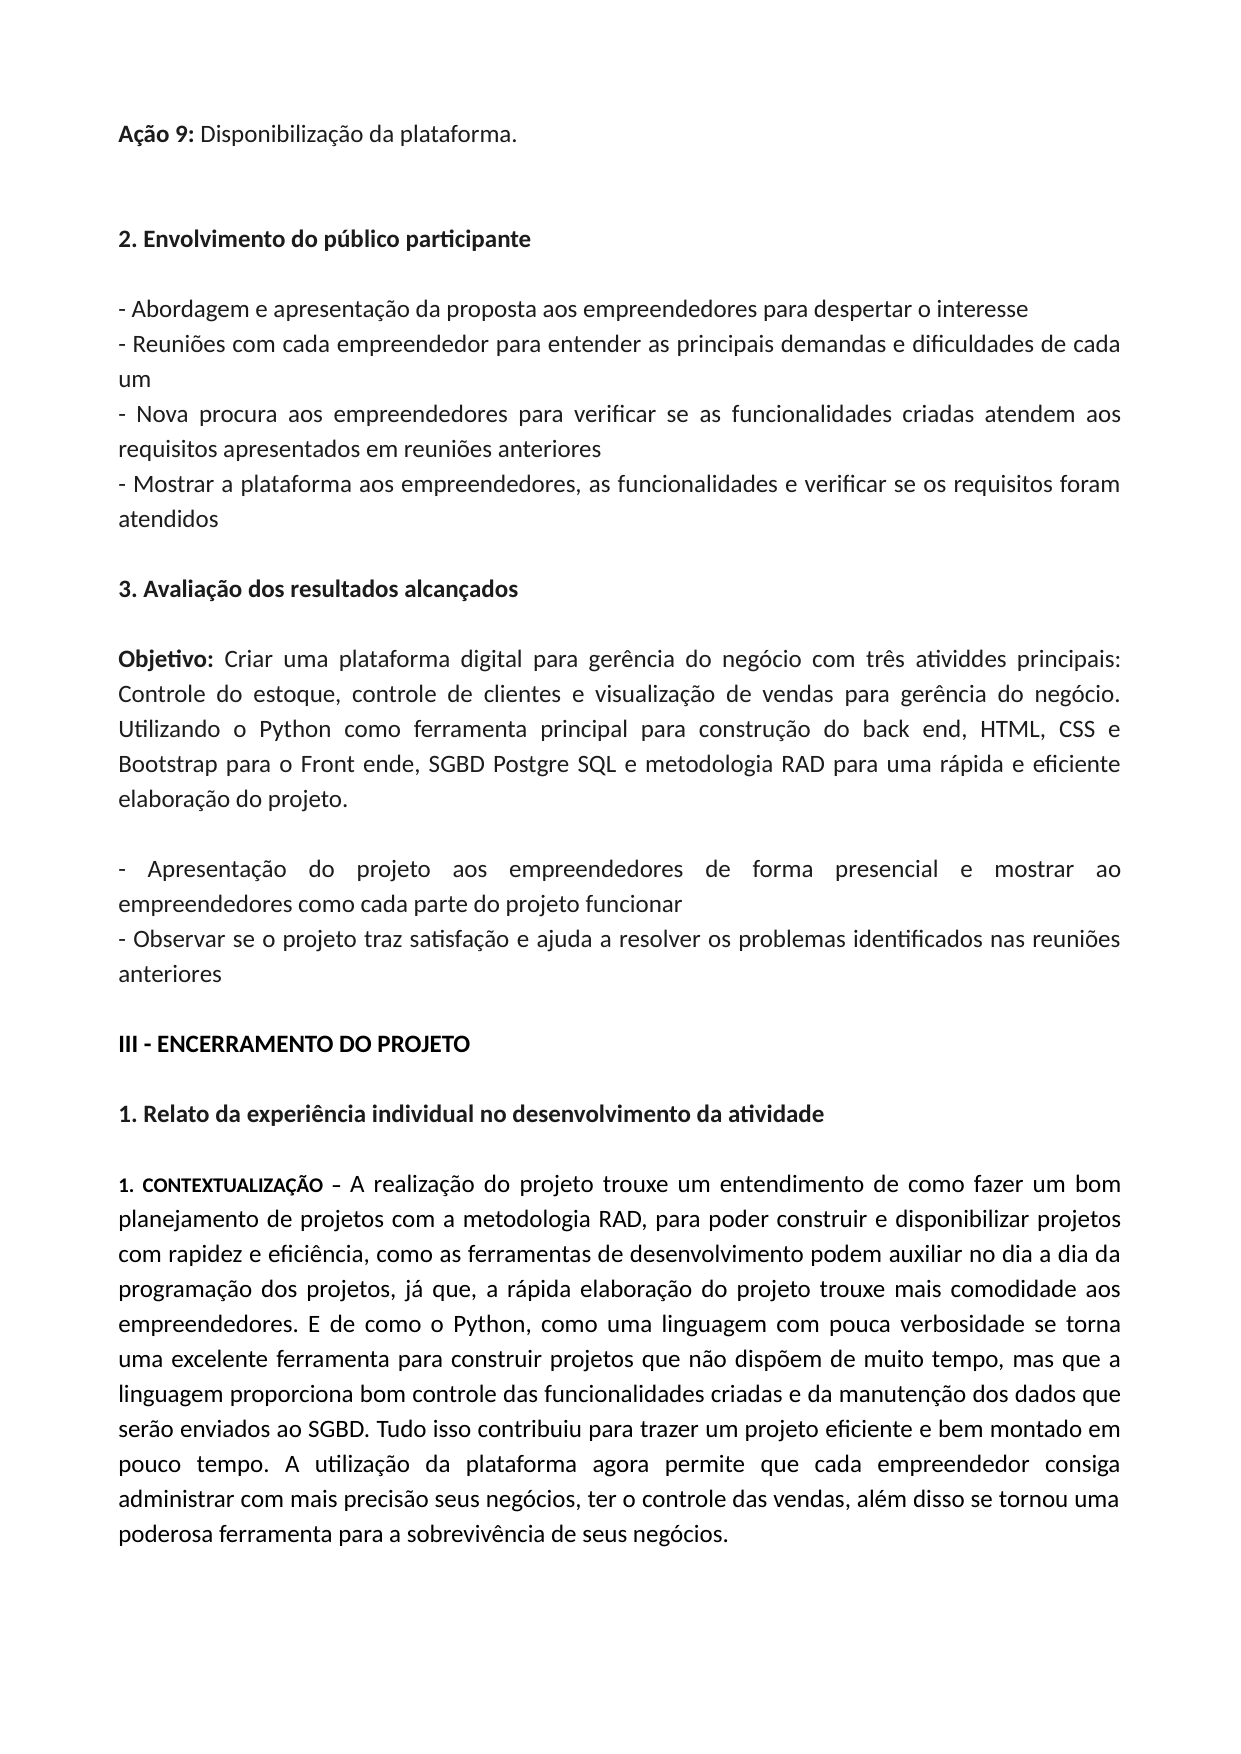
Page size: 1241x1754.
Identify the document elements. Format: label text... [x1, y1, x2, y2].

text - Mostrar a plataforma aos empreendedores, as funcionalidades e verificar se os requisitos foram atendidos [118, 468, 1122, 534]
text - Apresentação do projeto aos empreendedores de forma presencial e mostrar ao empreendedores como cada parte do projeto funcionar [118, 853, 1122, 919]
text Ação 9: Disponibilização da plataforma. [118, 118, 1122, 149]
text 1. Relato da experiência individual no desenvolvimento da atividade [118, 1098, 1122, 1129]
text 1. CONTEXTUALIZAÇÃO – A realização do projeto trouxe um entendimento de como fazer um bom planejamento de projetos com a metodologia RAD, para poder construir e disponibilizar projetos com rapidez e eficiência, como as ferramentas de desenvolvimento podem auxiliar no dia a dia da programação dos projetos, já que, a rápida elaboração do projeto trouxe mais comodidade aos empreendedores. E de como o Python, como uma linguagem com pouca verbosidade se torna uma excelente ferramenta para construir projetos que não dispõem de muito tempo, mas que a linguagem proporciona bom controle das funcionalidades criadas e da manutenção dos dados que serão enviados ao SGBD. Tudo isso contribuiu para trazer um projeto eficiente e bem montado em pouco tempo. A utilização da plataforma agora permite que cada empreendedor consiga administrar com mais precisão seus negócios, ter o controle das vendas, além disso se tornou uma poderosa ferramenta para a sobrevivência de seus negócios. [118, 1168, 1122, 1549]
text 2. Envolvimento do público participante [118, 223, 1122, 254]
text Objetivo: Criar uma plataforma digital para gerência do negócio com três atividdes principais: Controle do estoque, controle de clientes e visualização de vendas para gerência do negócio. Utilizando o Python como ferramenta principal para construção do back end, HTML, CSS e Bootstrap para o Front ende, SGBD Postgre SQL e metodologia RAD para uma rápida e eficiente elaboração do projeto. [118, 643, 1122, 814]
text - Abordagem e apresentação da proposta aos empreendedores para despertar o interesse [118, 293, 1122, 324]
text - Reuniões com cada empreendedor para entender as principais demandas e dificuldades de cada um [118, 328, 1122, 394]
text - Nova procura aos empreendedores para verificar se as funcionalidades criadas atendem aos requisitos apresentados em reuniões anteriores [118, 398, 1122, 464]
text III - ENCERRAMENTO DO PROJETO [118, 1028, 1122, 1059]
text 3. Avaliação dos resultados alcançados [118, 573, 1122, 604]
text - Observar se o projeto traz satisfação e ajuda a resolver os problemas identificados nas reuniões anteriores [118, 923, 1122, 989]
